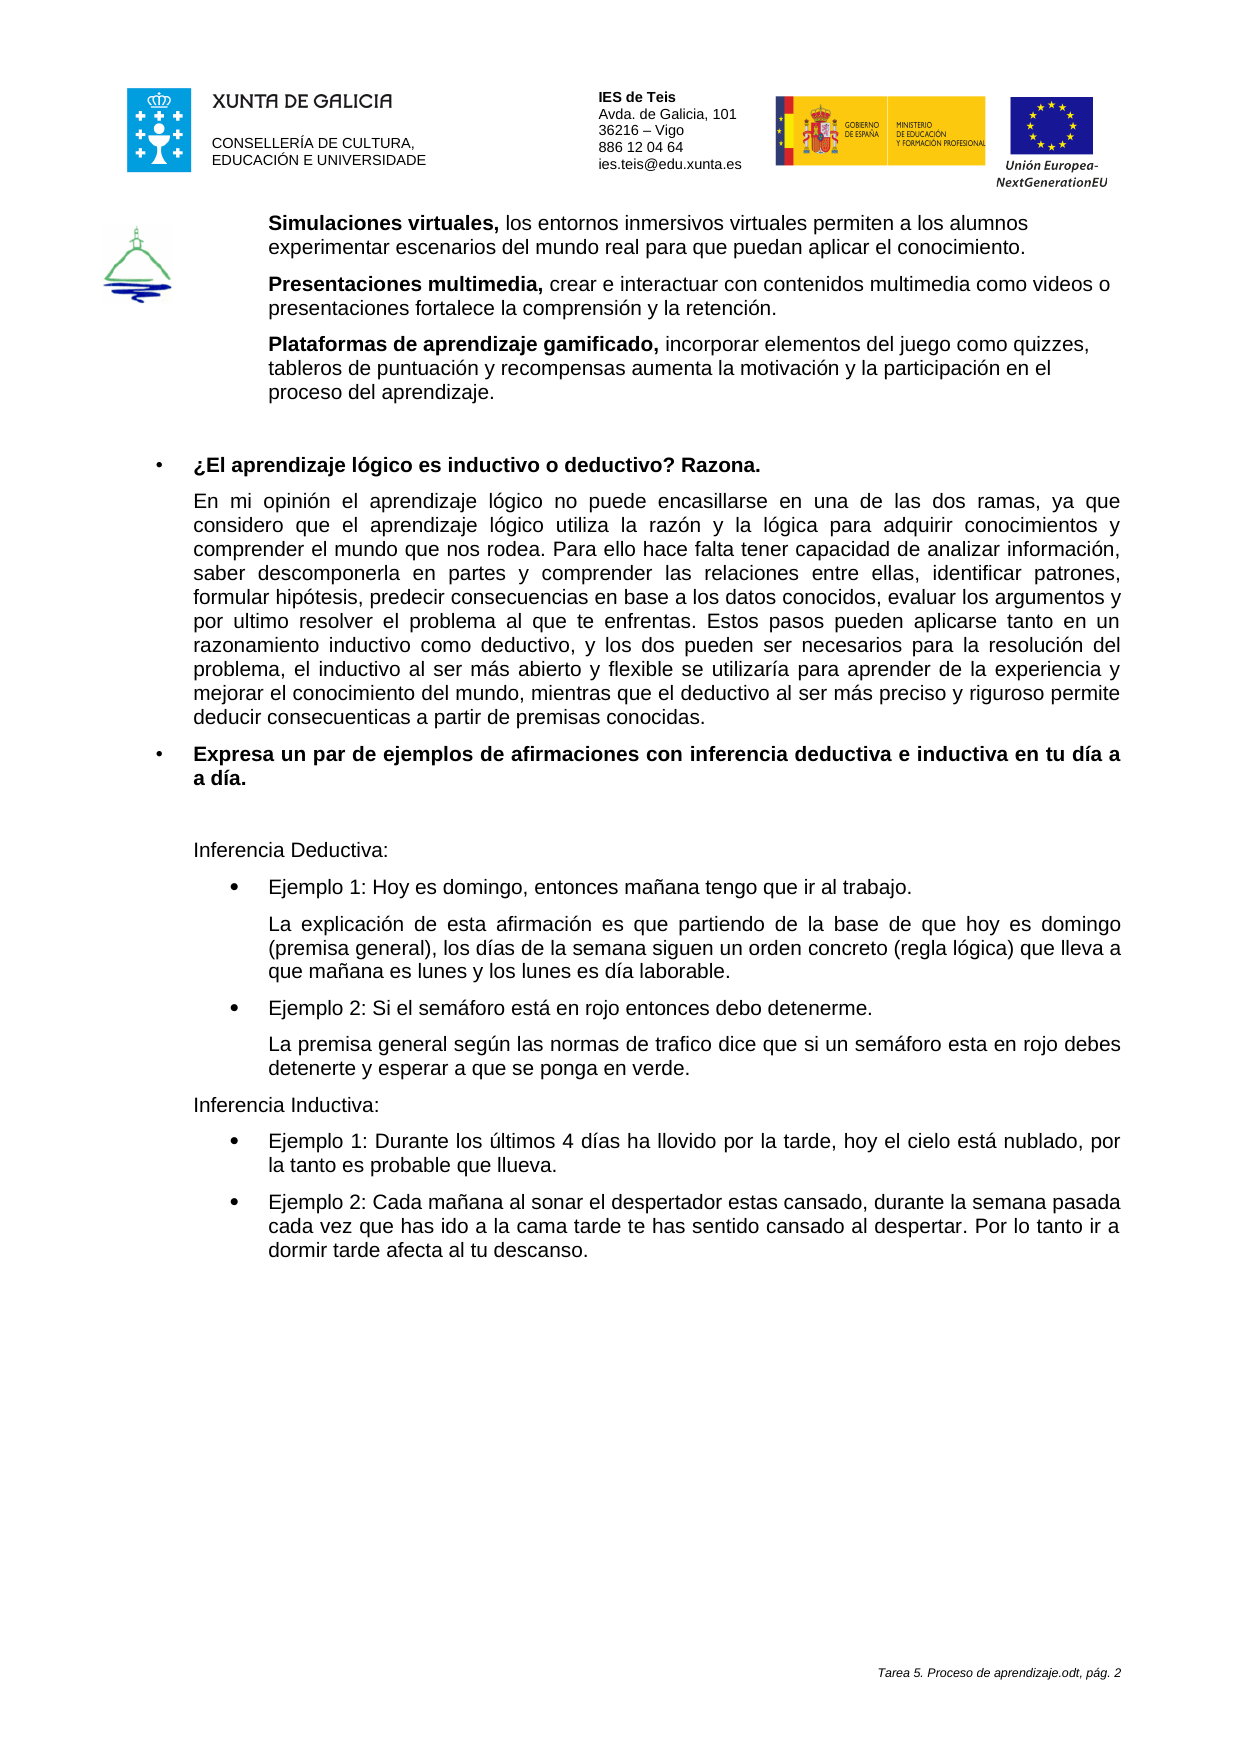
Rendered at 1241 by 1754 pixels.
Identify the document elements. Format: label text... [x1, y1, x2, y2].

list Expresa un par de ejemplos de afirmaciones con inferencia deductiva e inductiva en tu día a a día. [156, 741, 1122, 789]
list Ejemplo 2: Si el semáforo está en rojo entonces debo detenerme. [231, 996, 1122, 1020]
text En mi opinión el aprendizaje lógico no puede encasillarse en una de las dos ramas, ya que considero que el aprendizaje lógico utiliza la razón y la lógica para adquirir conocimientos y comprender el mundo que nos rodea. Para ello hace falta tener capacidad de analizar información, saber descomponerla en partes y comprender las relaciones entre ellas, identificar patrones, formular hipótesis, predecir consecuencias en base a los datos conocidos, evaluar los argumentos y por ultimo resolver el problema al que te enfrentas. Estos pasos pueden aplicarse tanto en un razonamiento inductivo como deductivo, y los dos pueden ser necesarios para la resolución del problema, el inductivo al ser más abierto y flexible se utilizaría para aprender de la experiencia y mejorar el conocimiento del mundo, mientras que el deductivo al ser más preciso y riguroso permite deducir consecuenticas a partir de premisas conocidas. [193, 489, 1122, 729]
text Presentaciones multimedia, crear e interactuar con contenidos multimedia como videos o presentaciones fortalece la comprensión y la retención. [268, 271, 1122, 319]
text Inferencia Deductiva: [193, 838, 1122, 862]
text Simulaciones virtuales, los entornos inmersivos virtuales permiten a los alumnos experimentar escenarios del mundo real para que puedan aplicar el conocimiento. [268, 211, 1122, 259]
list ¿El aprendizaje lógico es inductivo o deductivo? Razona. [156, 453, 1122, 477]
text La explicación de esta afirmación es que partiendo de la base de que hoy es domingo (premisa general), los días de la semana siguen un orden concreto (regla lógica) que lleva a que mañana es lunes y los lunes es día laborable. [268, 911, 1122, 983]
text Plataformas de aprendizaje gamificado, incorporar elementos del juego como quizzes, tableros de puntuación y recompensas aumenta la motivación y la participación en el proceso del aprendizaje. [268, 332, 1122, 404]
text La premisa general según las normas de trafico dice que si un semáforo esta en rojo debes detenerte y esperar a que se ponga en verde. [268, 1032, 1122, 1080]
list Ejemplo 1: Hoy es domingo, entonces mañana tengo que ir al trabajo. [231, 875, 1122, 899]
text Inferencia Inductiva: [193, 1093, 1122, 1117]
list Ejemplo 1: Durante los últimos 4 días ha llovido por la tarde, hoy el cielo está nublado, por la tanto es probable que llueva. [231, 1129, 1122, 1177]
list Ejemplo 2: Cada mañana al sonar el despertador estas cansado, durante la semana pasada cada vez que has ido a la cama tarde te has sentido cansado al despertar. Por lo tanto ir a dormir tarde afecta al tu descanso. [231, 1190, 1122, 1262]
